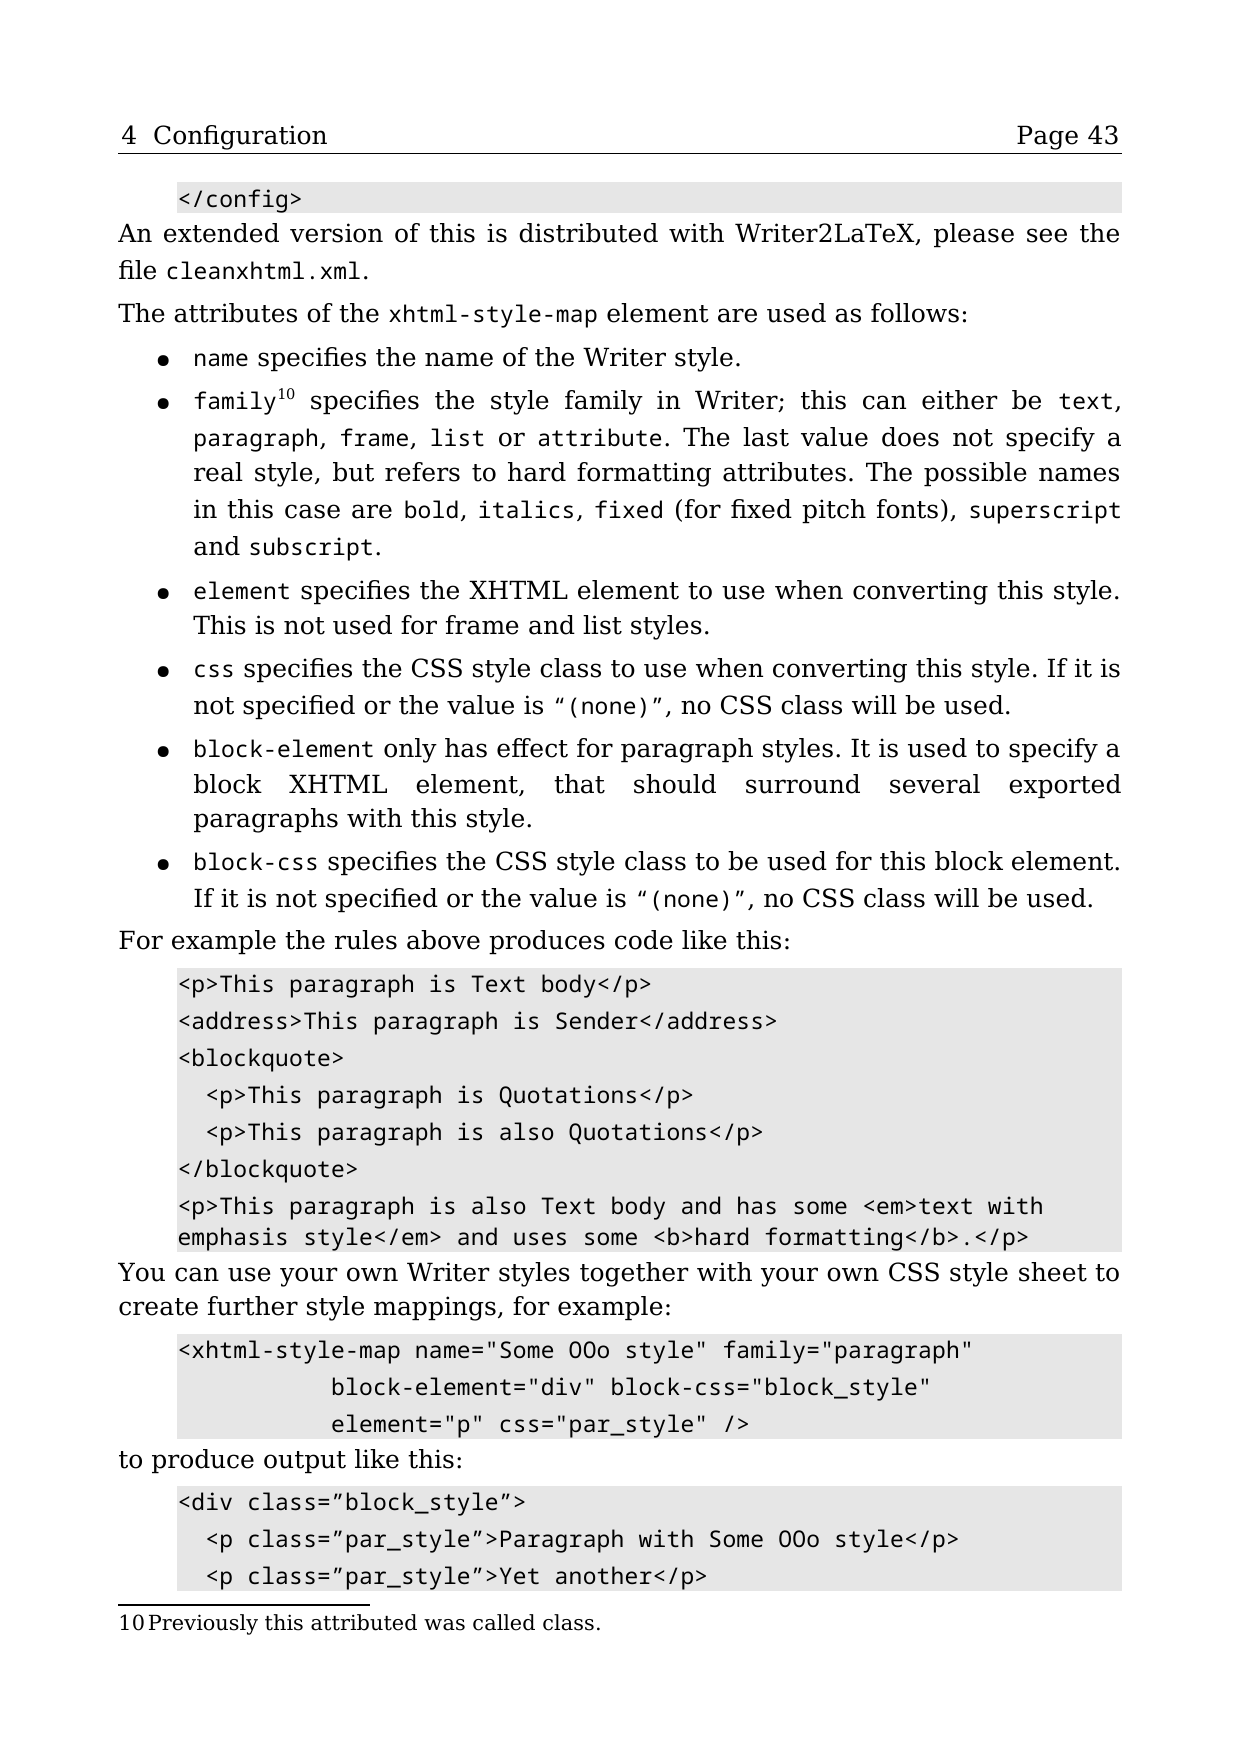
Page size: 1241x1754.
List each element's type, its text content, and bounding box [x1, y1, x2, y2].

text <address>This paragraph is Sender</address> [177, 1005, 1122, 1036]
text <p>This paragraph is Quotations</p> [177, 1079, 1122, 1110]
list block-css specifies the CSS style class to be used for this block element. If it is not specified or the value is “(none)”, no CSS class will be used. [156, 846, 1122, 914]
list family specifies the style family in Writer; this can either be text, paragraph, frame, list or attribute. The last value does not specify a real style, but refers to hard formatting attributes. The possible names in this case are bold, italics, fixed (for fixed pitch fonts), superscript and subscript. [156, 385, 1122, 562]
list css specifies the CSS style class to use when converting this style. If it is not specified or the value is “(none)”, no CSS class will be used. [156, 653, 1122, 721]
list element specifies the XHTML element to use when converting this style. This is not used for frame and list styles. [156, 574, 1122, 640]
text to produce output like this: [118, 1445, 1122, 1474]
text <xhtml-style-map name="Some OOo style" family="paragraph" [177, 1334, 1122, 1365]
list block-element only has effect for paragraph styles. It is used to specify a block XHTML element, that should surround several exported paragraphs with this style. [156, 733, 1122, 834]
text </config> [177, 182, 1122, 213]
text <div class=”block_style”> [177, 1486, 1122, 1517]
text For example the rules above produces code like this: [118, 927, 1122, 956]
text An extended version of this is distributed with Writer2LaTeX, please see the file cleanxhtml.xml. [118, 219, 1122, 286]
list Previously this attributed was called class. [118, 1611, 1122, 1636]
text <blockquote> [177, 1042, 1122, 1073]
text You can use your own Writer styles together with your own CSS style sheet to create further style mappings, for example: [118, 1258, 1122, 1322]
text block-element="div" block-css="block_style" [177, 1371, 1122, 1402]
text <p>This paragraph is also Text body and has some <em>text with emphasis style</em> and uses some <b>hard formatting</b>.</p> [177, 1190, 1122, 1252]
list name specifies the name of the Writer style. [156, 341, 1122, 372]
text </blockquote> [177, 1153, 1122, 1184]
text <p>This paragraph is also Quotations</p> [177, 1116, 1122, 1147]
text element="p" css="par_style" /> [177, 1408, 1122, 1439]
text <p>This paragraph is Text body</p> [177, 968, 1122, 999]
text The attributes of the xhtml-style-map element are used as follows: [118, 298, 1122, 329]
text <p class=”par_style”>Paragraph with Some OOo style</p> [177, 1523, 1122, 1554]
text <p class=”par_style”>Yet another</p> [177, 1560, 1122, 1591]
